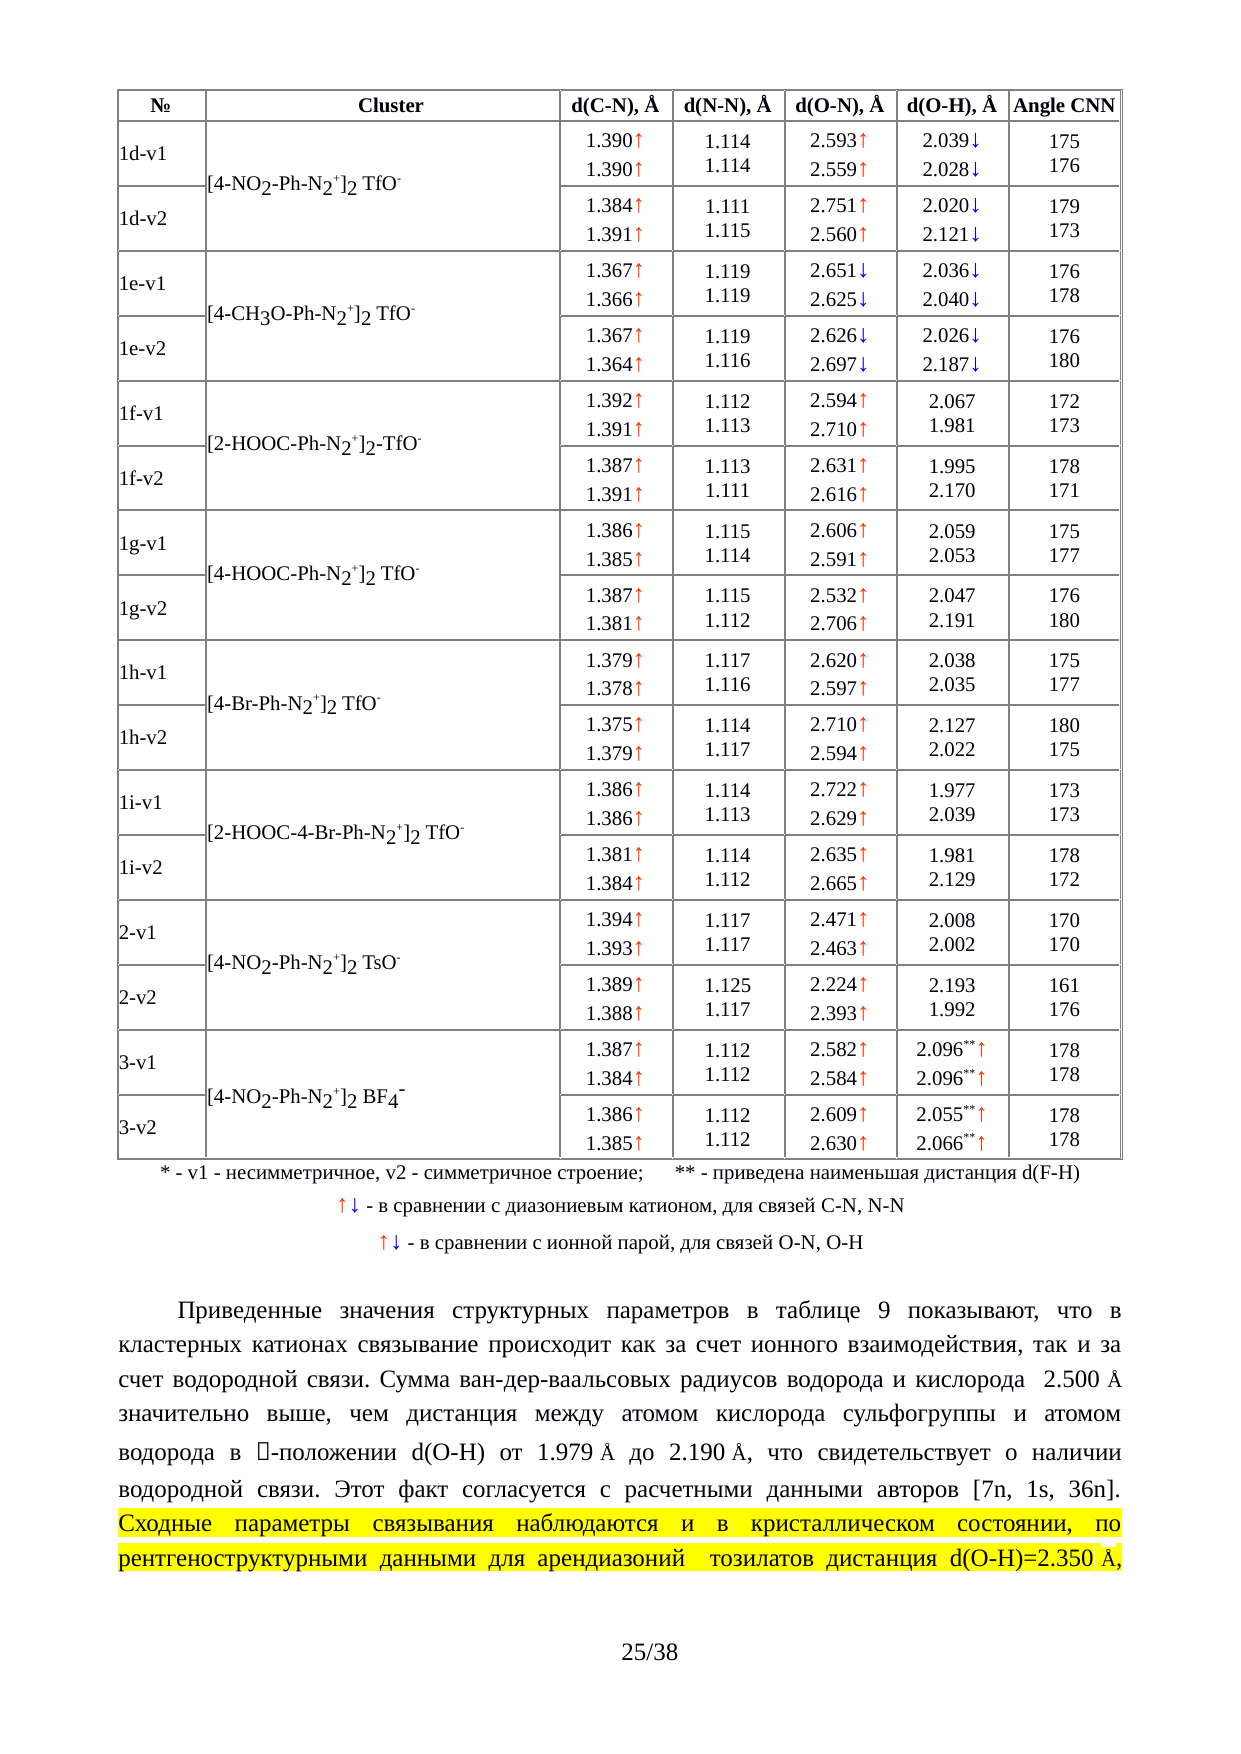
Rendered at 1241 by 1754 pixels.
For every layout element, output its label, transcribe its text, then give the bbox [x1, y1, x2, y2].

table_cell 1f-v2 [119, 447, 205, 509]
table_cell [2-HOOC-Ph-N2+]2-TfO- [207, 382, 559, 509]
table_header d(N-N), Å [674, 91, 784, 120]
table_cell 1.375↑ 1.379↑ [561, 706, 672, 769]
table_cell [4-HOOC-Ph-N2+]2 TfO- [207, 511, 559, 639]
table_cell 1.386↑ 1.386↑ [561, 771, 672, 834]
table_cell 2.620↑ 2.597↑ [786, 641, 896, 704]
table_cell 2.193 1.992 [898, 966, 1008, 1028]
table_cell 1.115 1.112 [674, 576, 784, 639]
table_cell 3-v1 [119, 1031, 205, 1093]
table_cell 2.224↑ 2.393↑ [786, 966, 896, 1028]
table_cell 2.047 2.191 [898, 576, 1008, 639]
table_cell 2.722↑ 2.629↑ [786, 771, 896, 834]
table_cell 1.367↑ 1.366↑ [561, 252, 672, 315]
table_cell 1.112 1.112 [674, 1031, 784, 1093]
table_cell 1.387↑ 1.381↑ [561, 576, 672, 639]
table_cell 2.026↓ 2.187↓ [898, 317, 1008, 379]
table_cell 2.067 1.981 [898, 382, 1008, 444]
table_cell [2-HOOC-4-Br-Ph-N2+]2 TfO- [207, 771, 559, 899]
table_header Angle CNN [1010, 91, 1120, 120]
table_cell 1h-v2 [119, 706, 205, 769]
table_cell 1.387↑ 1.384↑ [561, 1031, 672, 1093]
table_header № [119, 91, 205, 120]
text ↑↓ - в сравнении с ионной парой, для связей O-N, O-H [118, 1226, 1122, 1255]
table_cell 2.532↑ 2.706↑ [786, 576, 896, 639]
text * - v1 - несимметричное, v2 - симметричное строение; ** - приведена наименьшая дистанция d(F-H) [118, 1160, 1122, 1184]
table_cell 176 178 [1010, 250, 1120, 315]
table_cell 1.125 1.117 [674, 966, 784, 1028]
table_cell 170 170 [1010, 899, 1120, 964]
table_cell 1.114 1.113 [674, 771, 784, 834]
table_cell 178 178 [1009, 1094, 1120, 1158]
table_header d(C-N), Å [561, 91, 672, 120]
table_cell 1.386↑ 1.385↑ [561, 511, 672, 574]
table_cell 2.059 2.053 [898, 511, 1008, 574]
table_cell 2.055**↑ 2.066**↑ [897, 1096, 1009, 1158]
table_cell 2.038 2.035 [898, 641, 1008, 704]
table_cell 1.995 2.170 [898, 447, 1008, 509]
table_cell 178 178 [1010, 1029, 1120, 1093]
table_cell 176 180 [1010, 315, 1120, 379]
table_cell 2.635↑ 2.665↑ [786, 836, 896, 899]
text ↑↓ - в сравнении с диазониевым катионом, для связей C-N, N-N [118, 1189, 1122, 1217]
table_cell 2.471↑ 2.463↑ [786, 901, 896, 964]
table_cell 173 173 [1010, 769, 1121, 834]
table_cell 2.651↓ 2.625↓ [786, 252, 896, 315]
table_cell 1.114 1.114 [674, 122, 784, 185]
table_cell 1.112 1.113 [674, 382, 784, 444]
table_cell [4-Br-Ph-N2+]2 TfO- [207, 641, 559, 769]
table_cell 1.119 1.116 [674, 317, 784, 379]
table_cell 178 172 [1010, 834, 1121, 899]
table_cell 2-v1 [119, 901, 205, 964]
table_cell 2.594↑ 2.710↑ [786, 382, 896, 444]
table_cell 1.386↑ 1.385↑ [560, 1096, 672, 1158]
table_cell [4-CH3O-Ph-N2+]2 TfO- [207, 252, 559, 379]
table_cell 1.390↑ 1.390↑ [561, 122, 672, 185]
table_cell 1.387↑ 1.391↑ [561, 447, 672, 509]
table_cell 2.751↑ 2.560↑ [786, 187, 896, 250]
table_cell 1.111 1.115 [674, 187, 784, 250]
table_cell 1.394↑ 1.393↑ [561, 901, 672, 964]
table_header d(O-N), Å [786, 91, 896, 120]
table_cell 175 176 [1010, 120, 1120, 185]
table_cell 1i-v1 [119, 771, 205, 834]
table_cell 161 176 [1010, 964, 1120, 1028]
table_cell 1.117 1.116 [674, 641, 784, 704]
table_cell 1.113 1.111 [674, 447, 784, 509]
table_cell 1.114 1.112 [674, 836, 784, 899]
table_header Cluster [207, 91, 559, 120]
table_cell 1d-v1 [119, 122, 205, 185]
table_cell 1g-v1 [119, 511, 205, 574]
table_cell 175 177 [1010, 509, 1120, 574]
table_cell 2.127 2.022 [898, 706, 1008, 769]
table_cell 1.981 2.129 [898, 836, 1008, 899]
table_cell 2.008 2.002 [898, 901, 1008, 964]
table_cell 1e-v2 [119, 317, 205, 379]
table_cell 2.593↑ 2.559↑ [786, 122, 896, 185]
table_cell 2.020↓ 2.121↓ [898, 187, 1008, 250]
table_cell 2.626↓ 2.697↓ [786, 317, 896, 379]
table_cell 1h-v1 [119, 641, 205, 704]
table_cell 1.367↑ 1.364↑ [561, 317, 672, 379]
table_cell 179 173 [1010, 185, 1120, 250]
table_cell 1.119 1.119 [674, 252, 784, 315]
table_cell 1f-v1 [119, 382, 205, 444]
table_cell 1.384↑ 1.391↑ [561, 187, 672, 250]
table_cell 1.392↑ 1.391↑ [561, 382, 672, 444]
table_cell 1.115 1.114 [674, 511, 784, 574]
table_cell 2.036↓ 2.040↓ [898, 252, 1008, 315]
table_cell 1.389↑ 1.388↑ [561, 966, 672, 1028]
table_cell 180 175 [1010, 704, 1120, 769]
table_cell 1.112 1.112 [672, 1096, 784, 1158]
text Приведенные значения структурных параметров в таблице 9 показывают, что в кластерных катионах связывание происходит как за счет ионного взаимодействия, так и за счет водородной связи. Сумма ван-дер-ваальсовых радиусов водорода и кислорода 2.500 Å значительно выше, чем дистанция между атомом кислорода сульфогруппы и атомом водорода в -положении d(O-H) от 1.979 Å до 2.190 Å, что свидетельствует о наличии водородной связи. Этот факт согласуется с расчетными данными авторов [7n, 1s, 36n]. Сходные параметры связывания наблюдаются и в кристаллическом состоянии, по рентгеноструктурными данными для арендиазоний тозилатов дистанция d(O-H)=2.350 Å, [118, 1295, 1122, 1571]
table_cell 1.114 1.117 [674, 706, 784, 769]
table_cell 176 180 [1010, 574, 1120, 639]
table_cell [4-NO2-Ph-N2+]2 TsO- [207, 901, 559, 1028]
table_cell 1i-v2 [119, 836, 205, 899]
table_cell 3-v2 [119, 1096, 206, 1158]
table_cell 1.381↑ 1.384↑ [561, 836, 672, 899]
table_cell 2.096**↑ 2.096**↑ [898, 1031, 1008, 1093]
table_cell [4-NO2-Ph-N2+]2 BF4- [206, 1031, 560, 1158]
table_cell 2.710↑ 2.594↑ [786, 706, 896, 769]
table_cell 178 171 [1010, 445, 1120, 509]
table_cell 2.606↑ 2.591↑ [786, 511, 896, 574]
table_cell [4-NO2-Ph-N2+]2 TfO- [207, 122, 559, 250]
table_cell 1e-v1 [119, 252, 205, 315]
table_cell 175 177 [1010, 639, 1120, 704]
table_cell 2-v2 [119, 966, 205, 1028]
table_cell 1g-v2 [119, 576, 205, 639]
table_cell 2.631↑ 2.616↑ [786, 447, 896, 509]
table_header d(O-H), Å [898, 91, 1008, 120]
table_cell 2.039↓ 2.028↓ [898, 122, 1008, 185]
table_cell 2.609↑ 2.630↑ [785, 1096, 897, 1158]
table_cell 172 173 [1010, 380, 1120, 444]
table_cell 1d-v2 [119, 187, 205, 250]
table_cell 1.977 2.039 [898, 771, 1008, 834]
table_cell 2.582↑ 2.584↑ [786, 1031, 896, 1093]
table_cell 1.379↑ 1.378↑ [561, 641, 672, 704]
table_cell 1.117 1.117 [674, 901, 784, 964]
